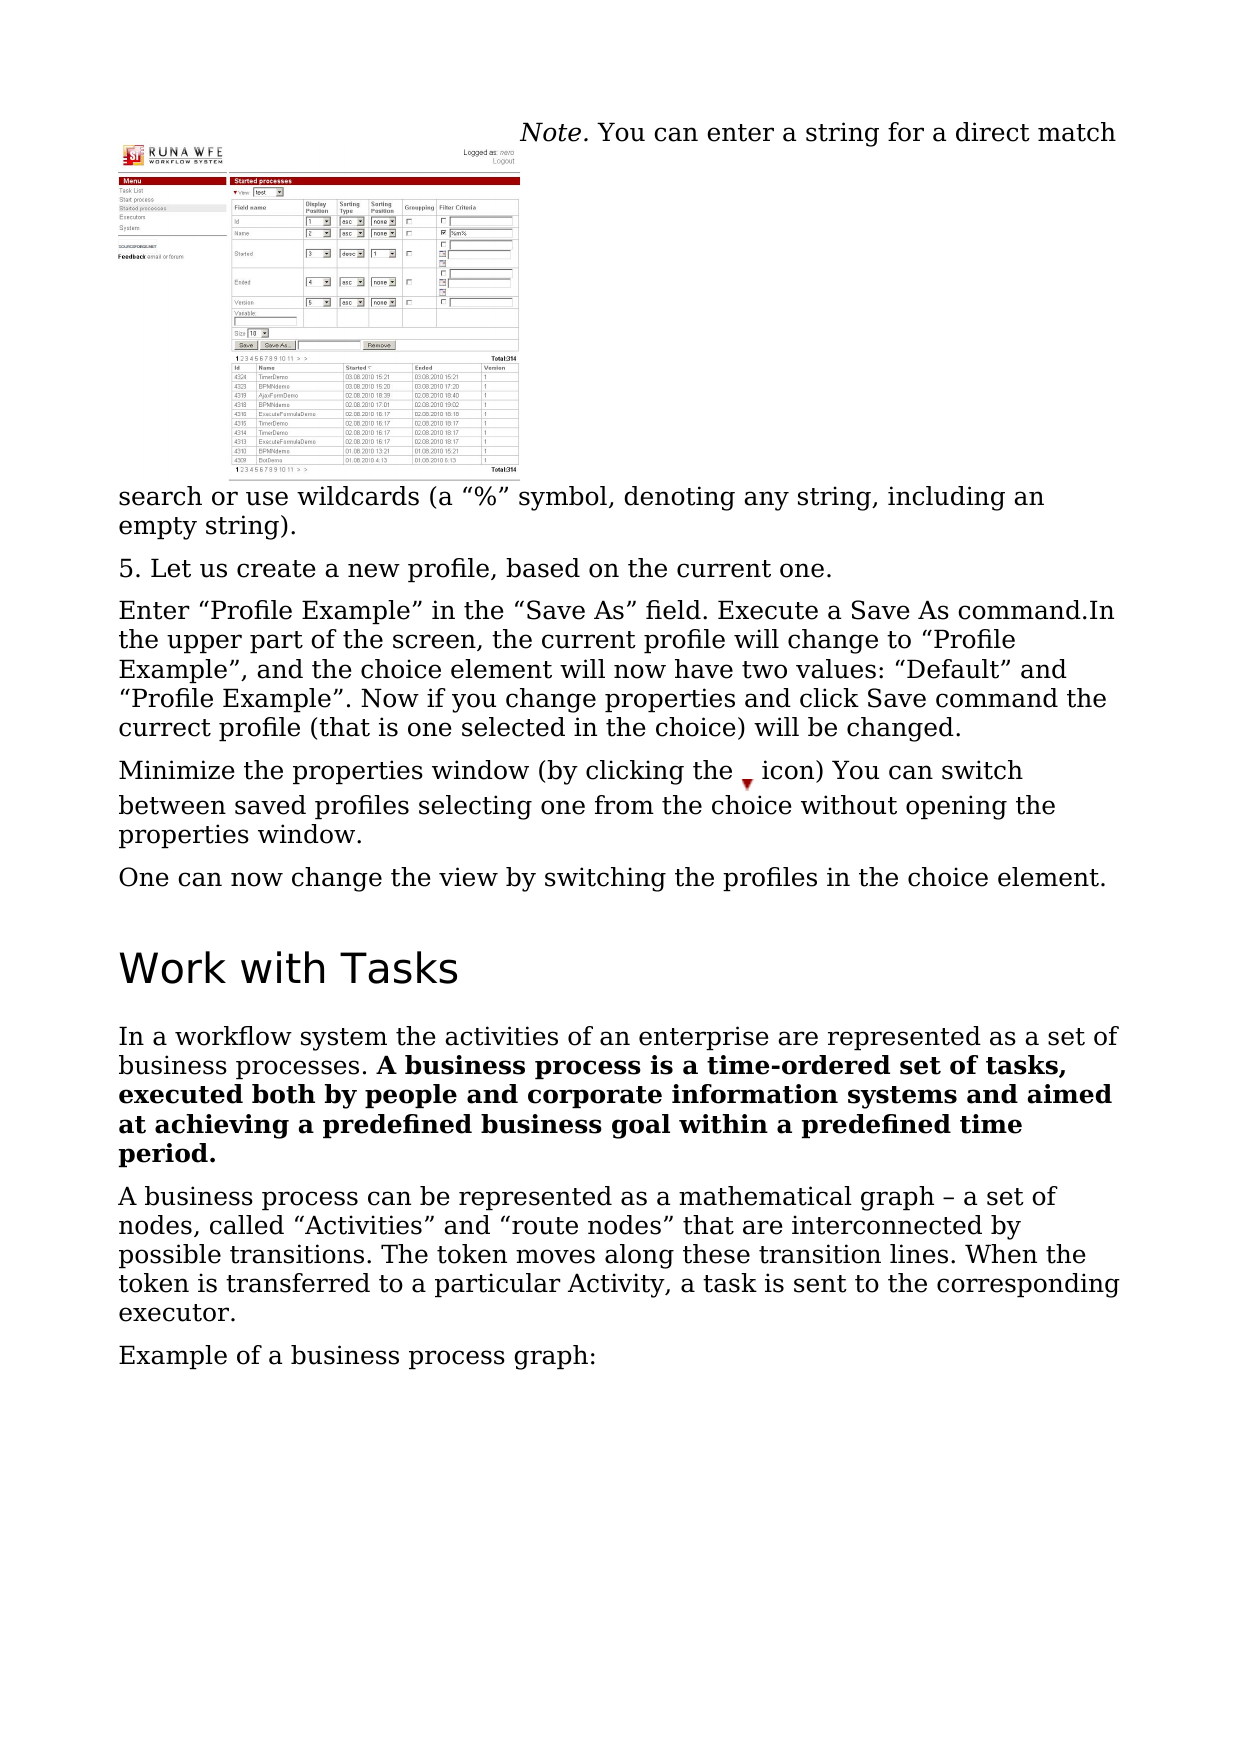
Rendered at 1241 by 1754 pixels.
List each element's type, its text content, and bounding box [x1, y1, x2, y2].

text Minimize the properties window (by clicking the icon) You can switch between saved profiles selecting one from the choice without opening the properties window. [118, 756, 1122, 849]
text Note. You can enter a string for a direct match search or use wildcards (a “%” symbol, denoting any string, including an empty string). [118, 118, 1122, 540]
subtitle Work with Tasks [118, 944, 1122, 993]
text A business process can be represented as a mathematical graph – a set of nodes, called “Activities” and “route nodes” that are interconnected by possible transitions. The token moves along these transition lines. When the token is transferred to a particular Activity, a task is sent to the corresponding executor. [118, 1182, 1122, 1328]
text In a workflow system the activities of an enterprise are represented as a set of business processes. A business process is a time-ordered set of tasks, executed both by people and corporate information systems and aimed at achieving a predefined business goal within a predefined time period. [118, 1022, 1122, 1168]
text Enter “Profile Example” in the “Save As” field. Execute a Save As command.In the upper part of the screen, the current profile will change to “Profile Example”, and the choice element will now have two values: “Default” and “Profile Example”. Now if you change properties and click Save command the currect profile (that is one selected in the choice) will be changed. [118, 596, 1122, 742]
text One can now change the view by switching the profiles in the choice element. [118, 863, 1122, 892]
text Example of a business process graph: [118, 1341, 1122, 1370]
picture [741, 779, 754, 791]
text 5. Let us create a new profile, based on the current one. [118, 554, 1122, 583]
